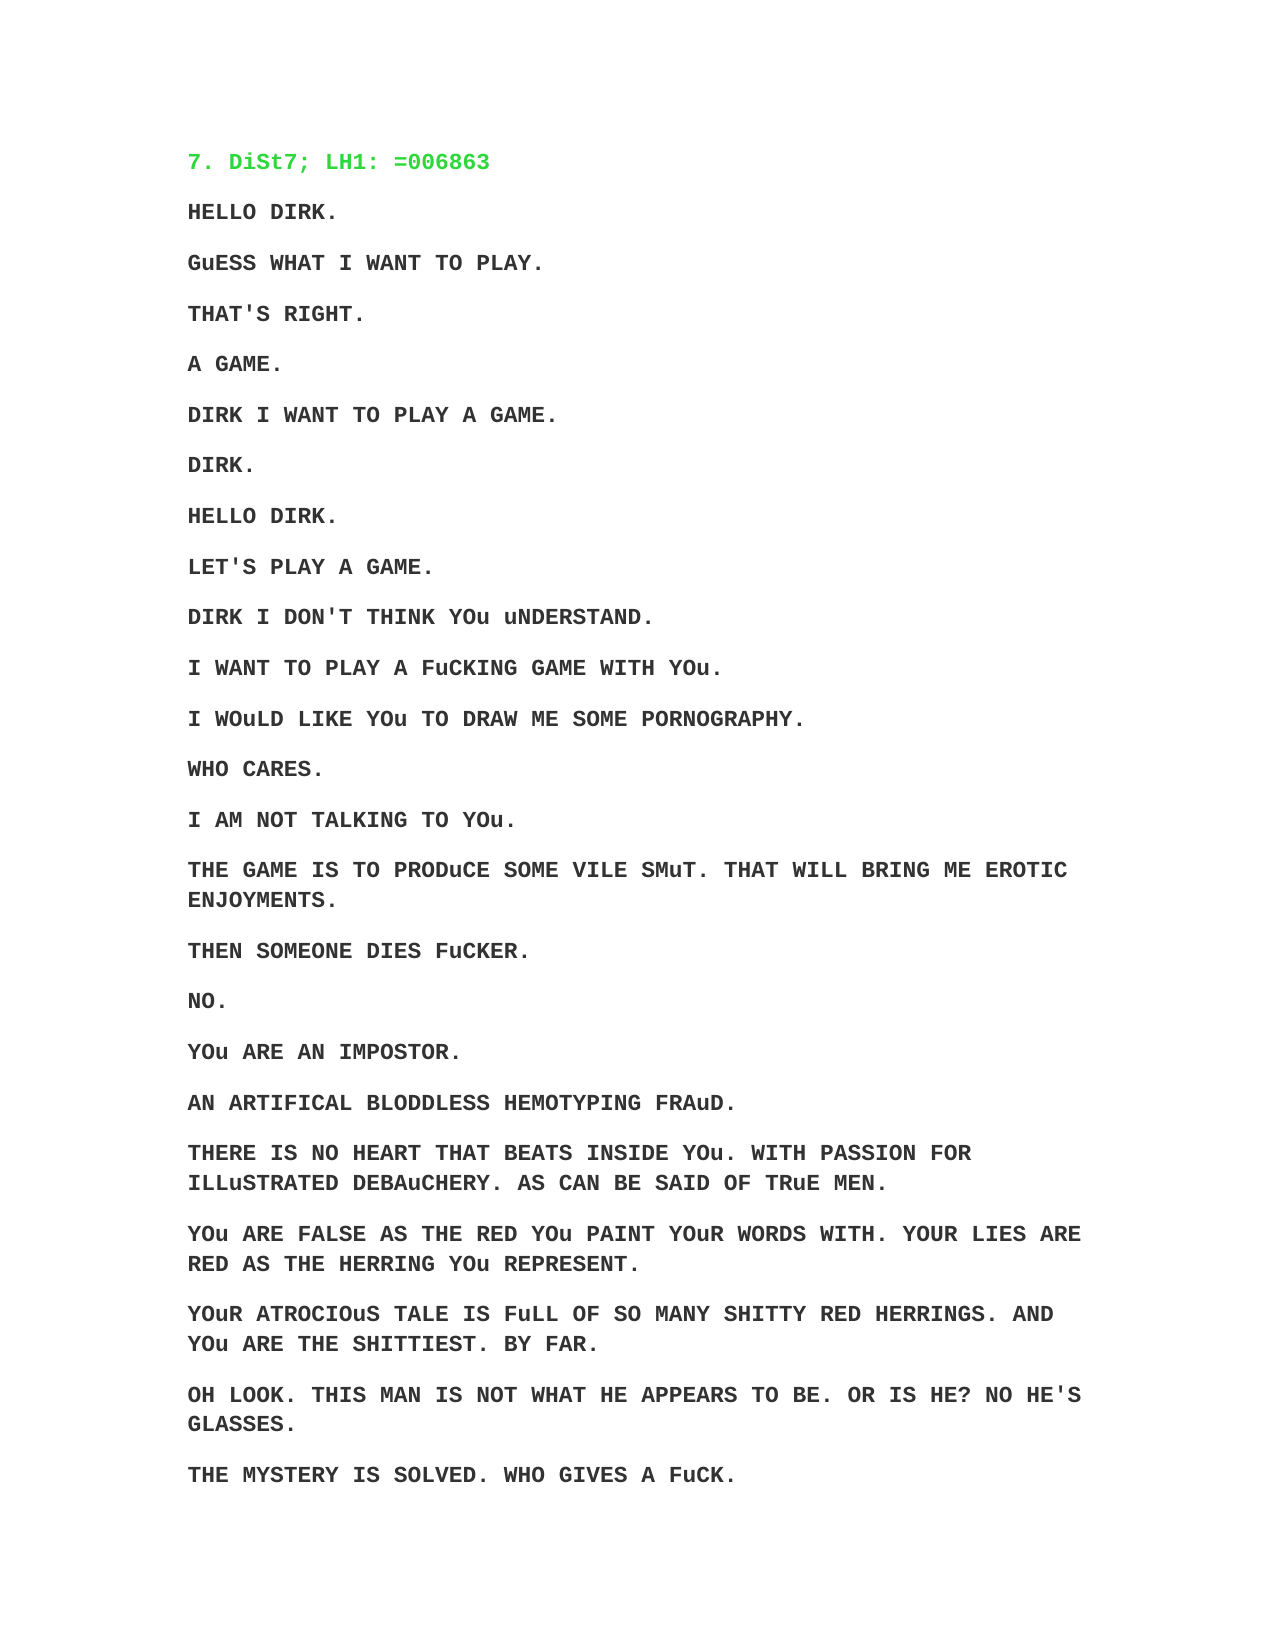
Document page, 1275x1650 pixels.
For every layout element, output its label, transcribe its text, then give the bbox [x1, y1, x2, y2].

text THE MYSTERY IS SOLVED. WHO GIVES A FuCK. [187, 1463, 1087, 1489]
text GuESS WHAT I WANT TO PLAY. [187, 251, 1087, 277]
text THERE IS NO HEART THAT BEATS INSIDE YOu. WITH PASSION FOR ILLuSTRATED DEBAuCHERY. AS CAN BE SAID OF TRuE MEN. [187, 1142, 1087, 1197]
text I WOuLD LIKE YOu TO DRAW ME SOME PORNOGRAPHY. [187, 707, 1087, 733]
text THEN SOMEONE DIES FuCKER. [187, 939, 1087, 965]
text THAT'S RIGHT. [187, 302, 1087, 328]
text YOu ARE FALSE AS THE RED YOu PAINT YOuR WORDS WITH. YOUR LIES ARE RED AS THE HERRING YOu REPRESENT. [187, 1222, 1087, 1278]
text WHO CARES. [187, 757, 1087, 783]
text THE GAME IS TO PRODuCE SOME VILE SMuT. THAT WILL BRING ME EROTIC ENJOYMENTS. [187, 859, 1087, 914]
text YOuR ATROCIOuS TALE IS FuLL OF SO MANY SHITTY RED HERRINGS. AND YOu ARE THE SHITTIEST. BY FAR. [187, 1302, 1087, 1358]
text I AM NOT TALKING TO YOu. [187, 808, 1087, 834]
text LET'S PLAY A GAME. [187, 555, 1087, 581]
text 7. DiSt7; LH1: =006863 [187, 150, 1087, 176]
text DIRK I DON'T THINK YOu uNDERSTAND. [187, 606, 1087, 632]
text HELLO DIRK. [187, 201, 1087, 227]
text AN ARTIFICAL BLODDLESS HEMOTYPING FRAuD. [187, 1091, 1087, 1117]
text HELLO DIRK. [187, 504, 1087, 530]
text DIRK. [187, 454, 1087, 480]
text A GAME. [187, 352, 1087, 378]
text YOu ARE AN IMPOSTOR. [187, 1040, 1087, 1066]
text DIRK I WANT TO PLAY A GAME. [187, 403, 1087, 429]
text I WANT TO PLAY A FuCKING GAME WITH YOu. [187, 656, 1087, 682]
text NO. [187, 990, 1087, 1016]
text OH LOOK. THIS MAN IS NOT WHAT HE APPEARS TO BE. OR IS HE? NO HE'S GLASSES. [187, 1383, 1087, 1439]
